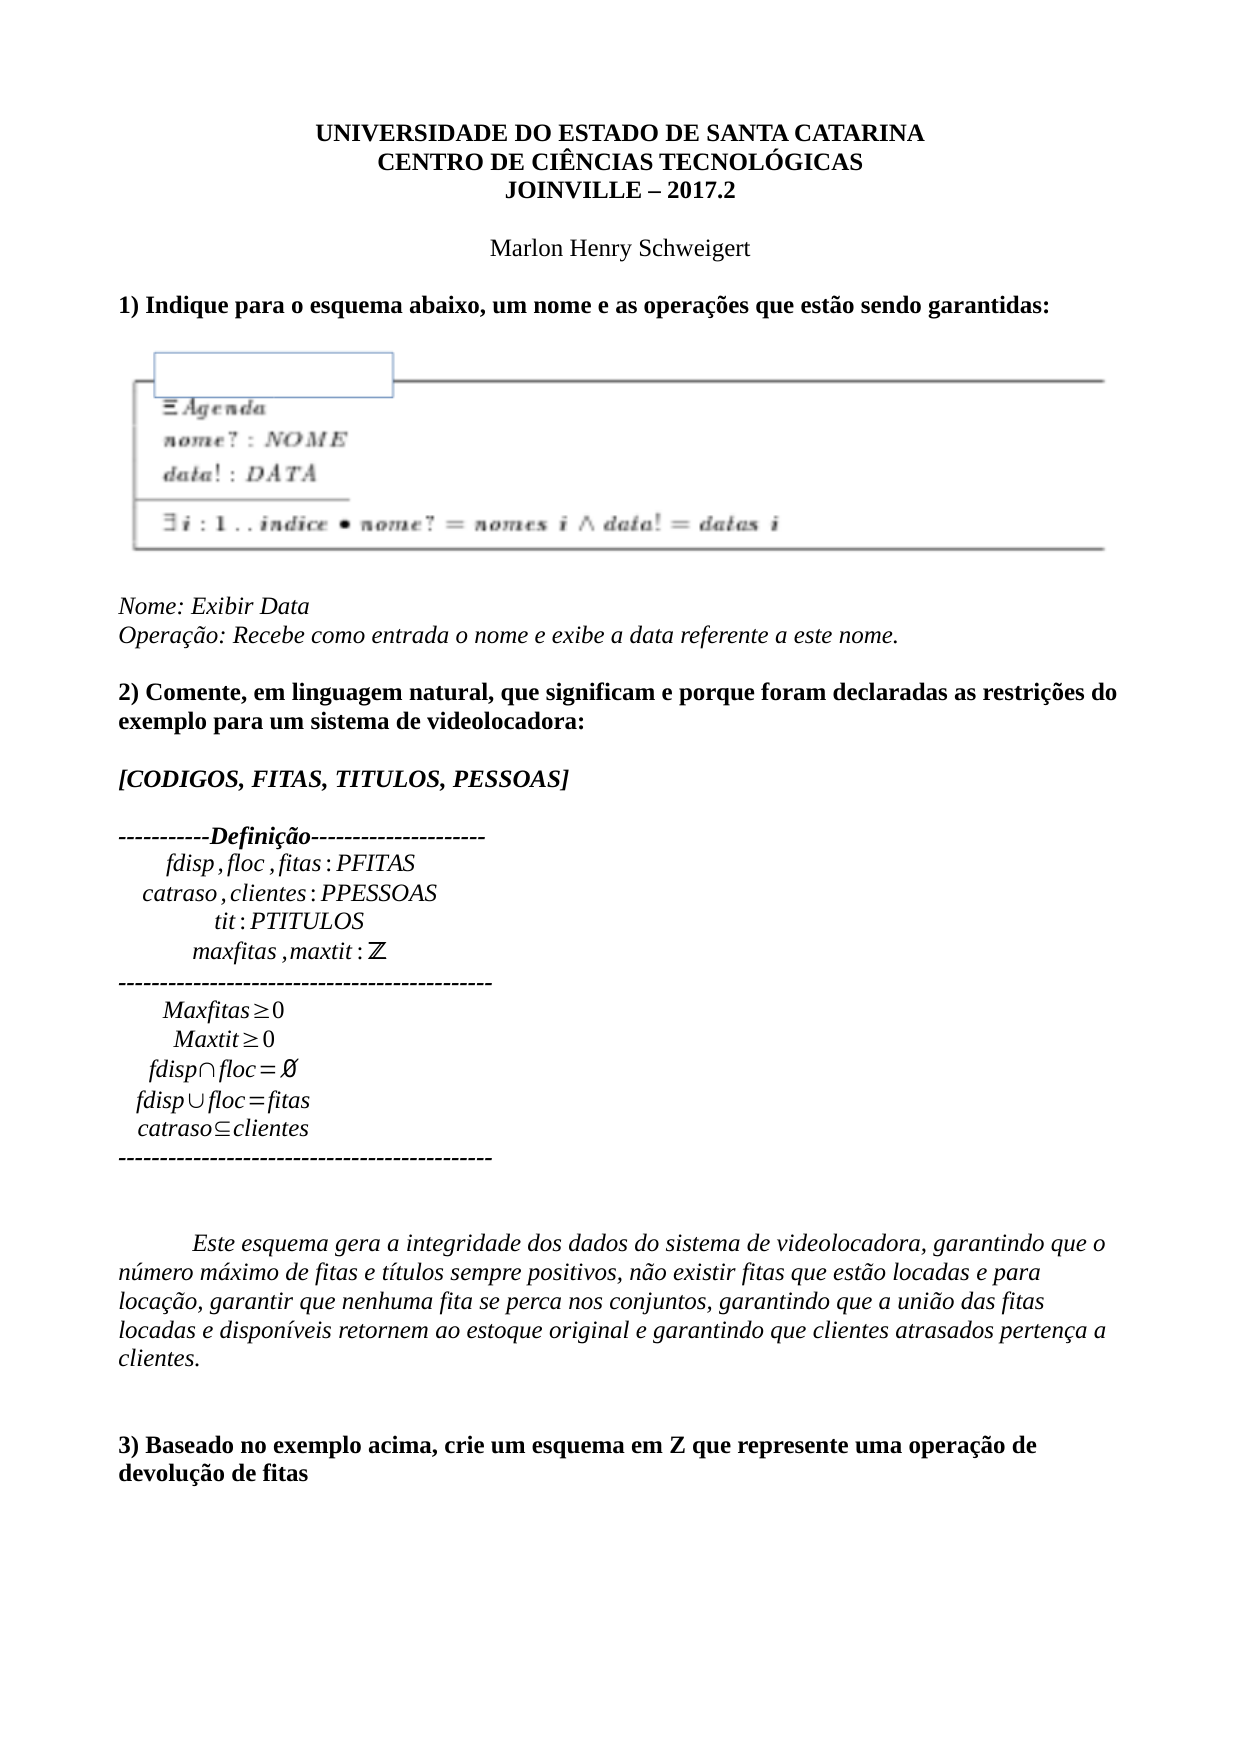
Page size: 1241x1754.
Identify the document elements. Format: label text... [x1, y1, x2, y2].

text -----------Definição--------------------- [118, 821, 1122, 850]
text --------------------------------------------- [118, 967, 1122, 996]
text [CODIGOS, FITAS, TITULOS, PESSOAS] [118, 764, 1122, 792]
text Operação: Recebe como entrada o nome e exibe a data referente a este nome. [118, 620, 1122, 649]
text UNIVERSIDADE DO ESTADO DE SANTA CATARINA [118, 118, 1122, 147]
text JOINVILLE – 2017.2 [118, 176, 1122, 204]
text Marlon Henry Schweigert [118, 233, 1122, 262]
text 3) Baseado no exemplo acima, crie um esquema em Z que represente uma operação de devolução de fitas [118, 1430, 1122, 1487]
text --------------------------------------------- [118, 1142, 1122, 1171]
text Este esquema gera a integridade dos dados do sistema de videolocadora, garantindo que o número máximo de fitas e títulos sempre positivos, não existir fitas que estão locadas e para locação, garantir que nenhuma fita se perca nos conjuntos, garantindo que a união das fitas locadas e disponíveis retornem ao estoque original e garantindo que clientes atrasados pertença a clientes. [118, 1228, 1122, 1372]
text Nome: Exibir Data [118, 591, 1122, 620]
picture [118, 348, 1123, 563]
text CENTRO DE CIÊNCIAS TECNOLÓGICAS [118, 147, 1122, 176]
text 2) Comente, em linguagem natural, que significam e porque foram declaradas as restrições do exemplo para um sistema de videolocadora: [118, 677, 1122, 735]
text 1) Indique para o esquema abaixo, um nome e as operações que estão sendo garantidas: [118, 291, 1122, 319]
